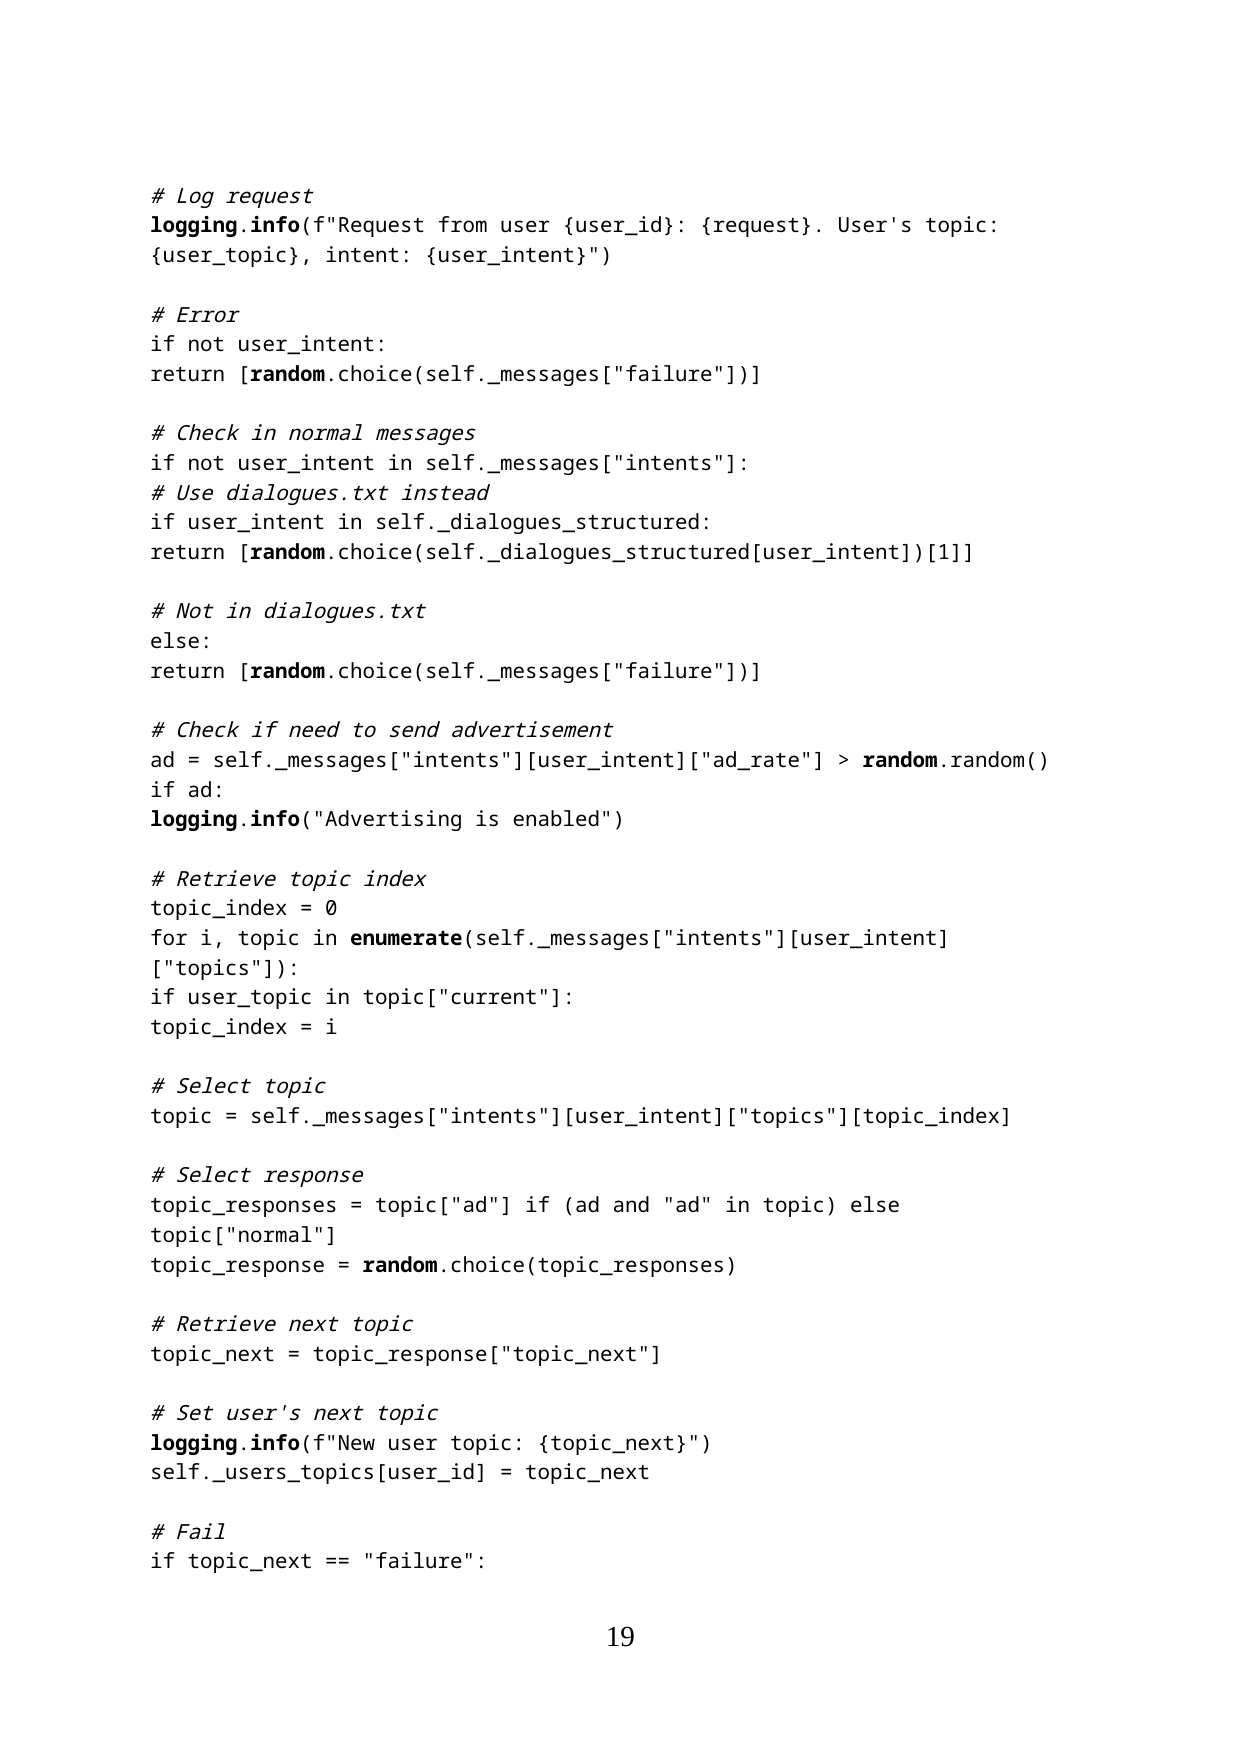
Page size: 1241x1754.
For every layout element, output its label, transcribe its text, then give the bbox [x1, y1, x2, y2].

text for i, topic in enumerate(self._messages["intents"][user_intent]["topics"]): [150, 922, 1090, 981]
text # Select topic [150, 1070, 1090, 1100]
text if not user_intent: [150, 328, 1090, 358]
text topic_index = 0 [150, 892, 1090, 922]
text else: [150, 625, 1090, 655]
text # Retrieve topic index [150, 862, 1090, 892]
text if user_intent in self._dialogues_structured: [150, 506, 1090, 536]
text if not user_intent in self._messages["intents"]: [150, 447, 1090, 477]
text return [random.choice(self._dialogues_structured[user_intent])[1]] [150, 536, 1090, 566]
text # Check if need to send advertisement [150, 714, 1090, 744]
text logging.info(f"Request from user {user_id}: {request}. User's topic: {user_topic}, intent: {user_intent}") [150, 209, 1090, 269]
text logging.info(f"New user topic: {topic_next}") [150, 1427, 1090, 1456]
text # Log request [150, 180, 1090, 209]
text if ad: [150, 773, 1090, 803]
text # Set user's next topic [150, 1397, 1090, 1427]
text if user_topic in topic["current"]: [150, 981, 1090, 1011]
text logging.info("Advertising is enabled") [150, 803, 1090, 833]
text # Use dialogues.txt instead [150, 477, 1090, 506]
text if topic_next == "failure": [150, 1545, 1090, 1575]
text topic_index = i [150, 1011, 1090, 1041]
text topic_next = topic_response["topic_next"] [150, 1337, 1090, 1367]
text topic = self._messages["intents"][user_intent]["topics"][topic_index] [150, 1100, 1090, 1130]
text return [random.choice(self._messages["failure"])] [150, 358, 1090, 387]
text # Fail [150, 1516, 1090, 1545]
text ad = self._messages["intents"][user_intent]["ad_rate"] > random.random() [150, 744, 1090, 773]
text # Retrieve next topic [150, 1308, 1090, 1337]
text topic_response = random.choice(topic_responses) [150, 1248, 1090, 1278]
text # Check in normal messages [150, 417, 1090, 447]
text # Select response [150, 1159, 1090, 1189]
text topic_responses = topic["ad"] if (ad and "ad" in topic) else topic["normal"] [150, 1189, 1090, 1248]
text # Error [150, 298, 1090, 328]
text self._users_topics[user_id] = topic_next [150, 1456, 1090, 1486]
text return [random.choice(self._messages["failure"])] [150, 655, 1090, 684]
text # Not in dialogues.txt [150, 595, 1090, 625]
